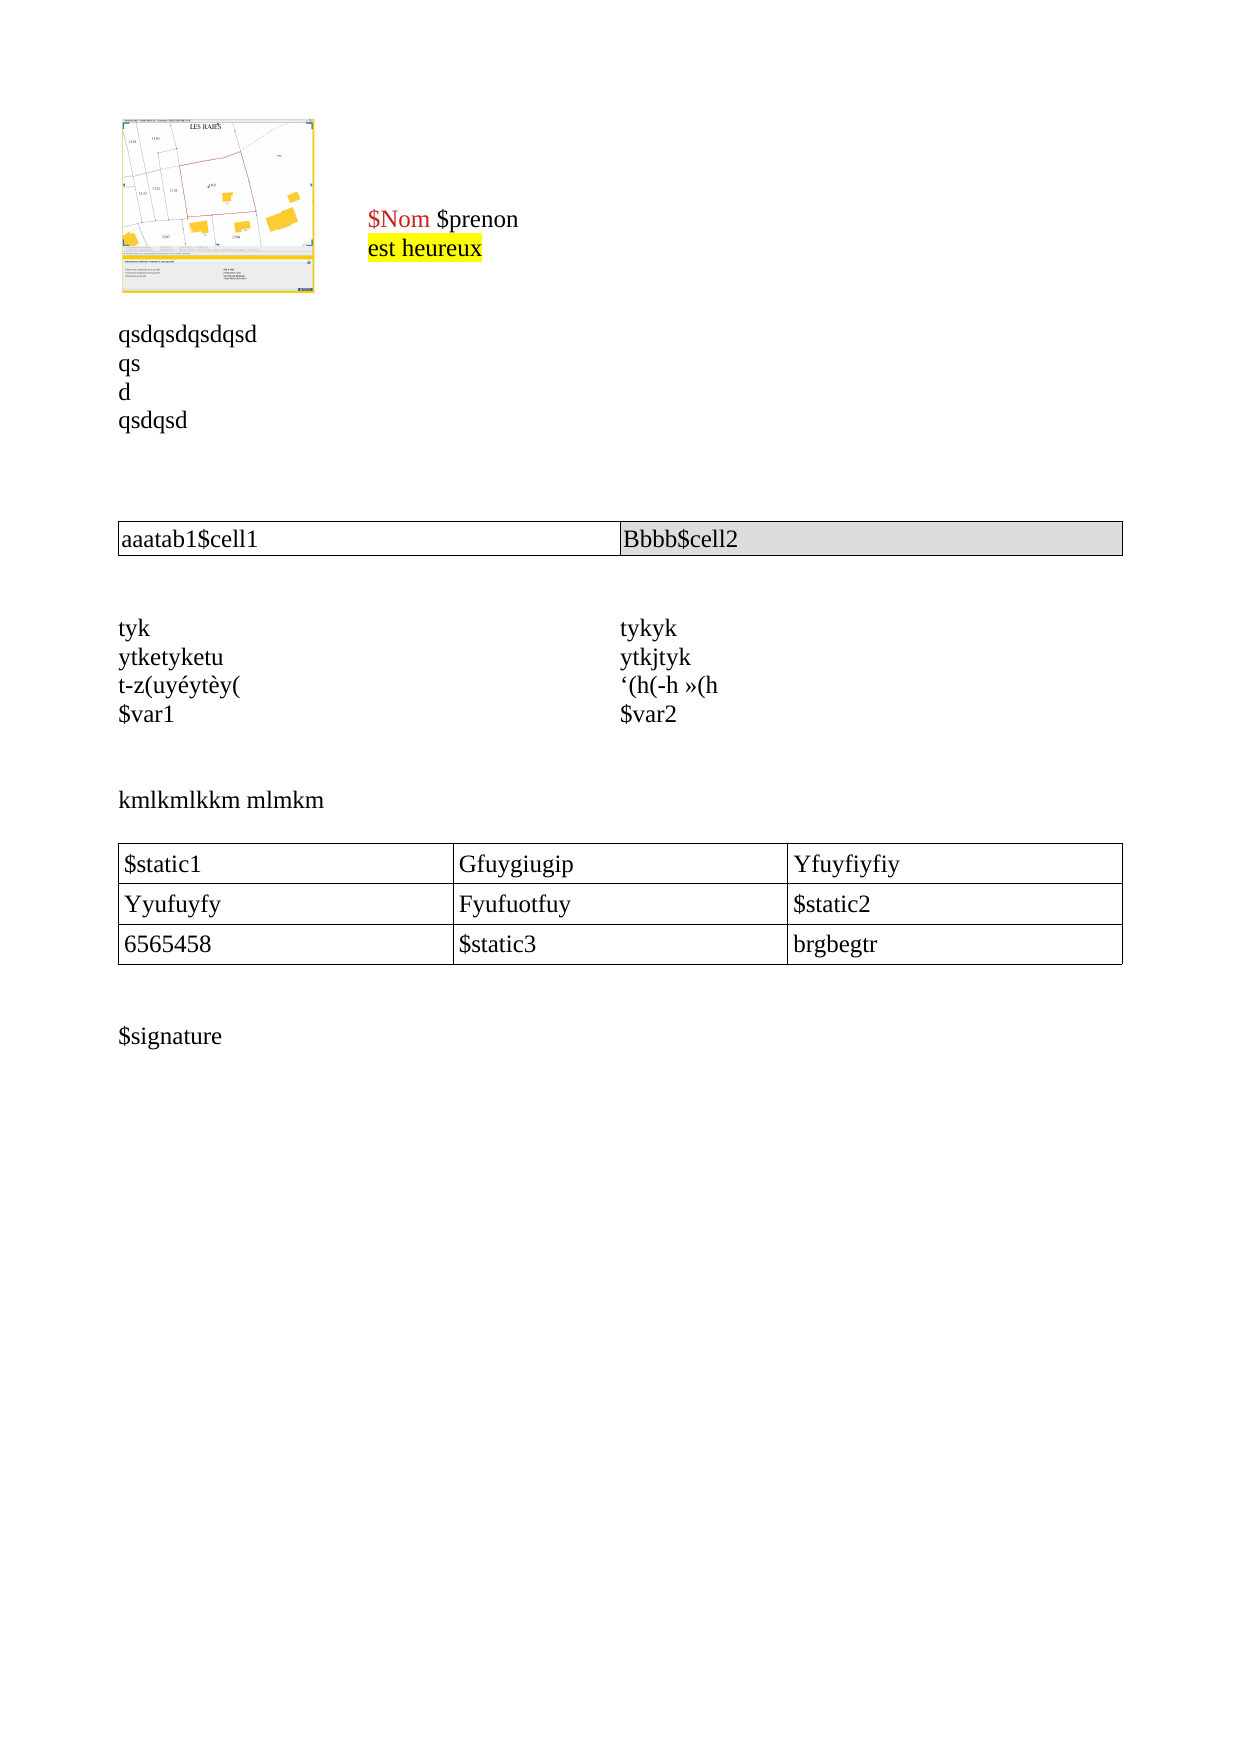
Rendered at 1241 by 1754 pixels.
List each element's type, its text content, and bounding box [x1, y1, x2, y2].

table_cell $var1 [118, 699, 620, 728]
table_header tyk [118, 613, 620, 642]
table_header Bbbb$cell2 [621, 522, 1122, 555]
table_header tykyk [620, 613, 1122, 642]
table_cell $var2 [620, 699, 1122, 728]
table_cell ytketyketu [118, 642, 620, 670]
text d [118, 377, 1122, 406]
table_header Gfuygiugip [454, 844, 787, 883]
table_header Yfuyfiyfiy [788, 844, 1122, 883]
text $signature [118, 1021, 1122, 1050]
table_header $static1 [119, 844, 453, 883]
table_cell t-z(uyéytèy( [118, 670, 620, 699]
table_header aaatab1$cell1 [119, 522, 620, 555]
table_cell 6565458 [119, 925, 453, 964]
text $Nom $prenon [315, 204, 1122, 233]
text qsdqsd [118, 406, 1122, 434]
picture [122, 119, 315, 293]
table_cell brgbegtr [788, 925, 1122, 964]
text kmlkmlkkm mlmkm [118, 785, 1122, 814]
table_cell ‘(h(-h »(h [620, 670, 1122, 699]
table_cell Yyufuyfy [119, 884, 453, 923]
text qsdqsdqsdqsd [118, 319, 1122, 348]
table_cell Fyufuotfuy [454, 884, 787, 923]
text est heureux [315, 233, 1122, 262]
table_cell $static2 [788, 884, 1122, 923]
table_cell $static3 [454, 925, 787, 964]
table_cell ytkjtyk [620, 642, 1122, 670]
text qs [118, 348, 1122, 377]
